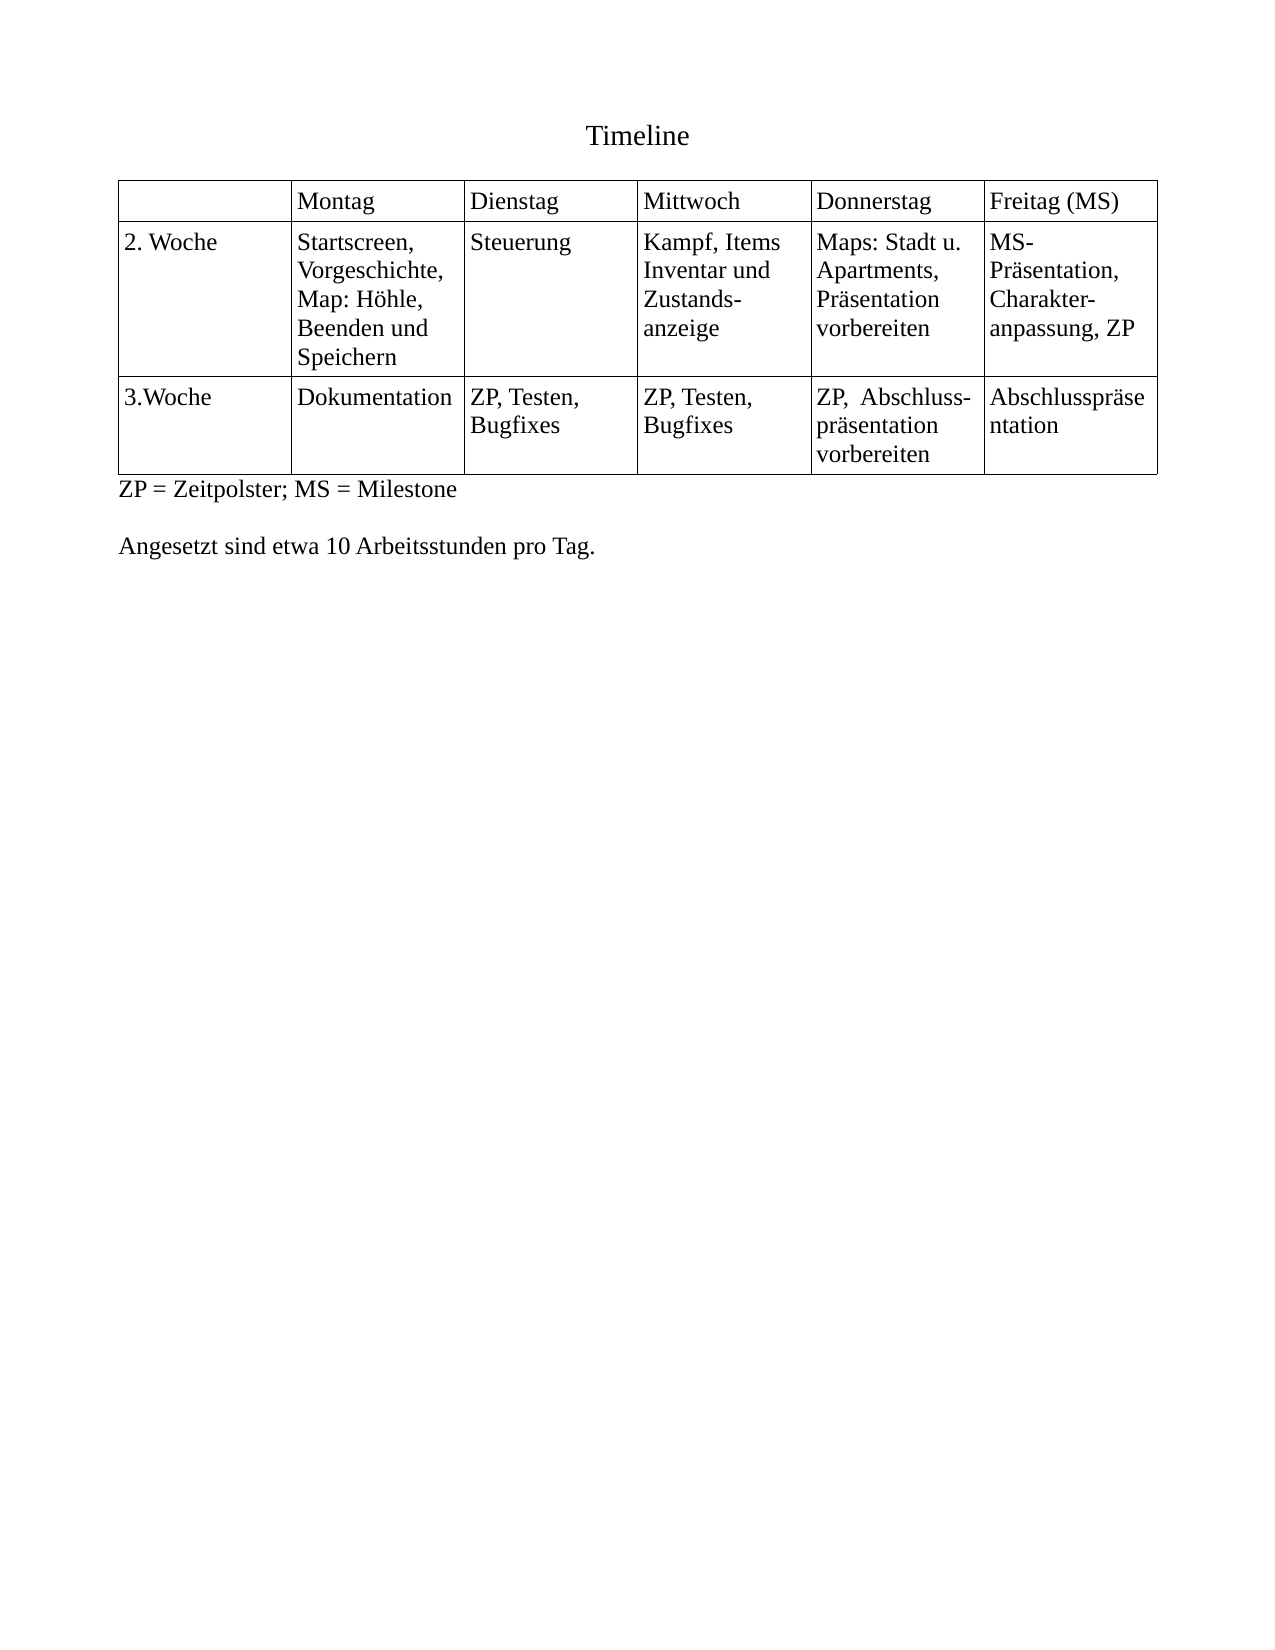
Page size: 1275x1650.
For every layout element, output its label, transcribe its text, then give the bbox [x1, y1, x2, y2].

table_cell Maps: Stadt u. Apartments, Präsentation vorbereiten [812, 222, 984, 376]
table_header [119, 181, 291, 221]
table_cell ZP, Testen, Bugfixes [638, 377, 811, 474]
table_cell Startscreen, Vorgeschichte, Map: Höhle, Beenden und Speichern [292, 222, 464, 376]
table_cell Kampf, Items Inventar und Zustands- anzeige [638, 222, 811, 376]
table_header Donnerstag [812, 181, 984, 221]
table_cell ZP, Testen, Bugfixes [465, 377, 637, 474]
table_cell ZP, Abschluss- präsentation vorbereiten [812, 377, 984, 474]
table_cell Dokumentation [292, 377, 464, 474]
table_header Freitag (MS) [985, 181, 1157, 221]
table_cell Abschlusspräsentation [985, 377, 1157, 474]
table_cell 2. Woche [119, 222, 291, 376]
table_header Mittwoch [638, 181, 811, 221]
table_header Montag [292, 181, 464, 221]
table_header Dienstag [465, 181, 637, 221]
text Angesetzt sind etwa 10 Arbeitsstunden pro Tag. [118, 531, 1157, 560]
text ZP = Zeitpolster; MS = Milestone [118, 475, 1157, 503]
text Timeline [118, 118, 1157, 152]
table_cell MS-Präsentation, Charakter- anpassung, ZP [985, 222, 1157, 376]
table_cell 3.Woche [119, 377, 291, 474]
table_cell Steuerung [465, 222, 637, 376]
